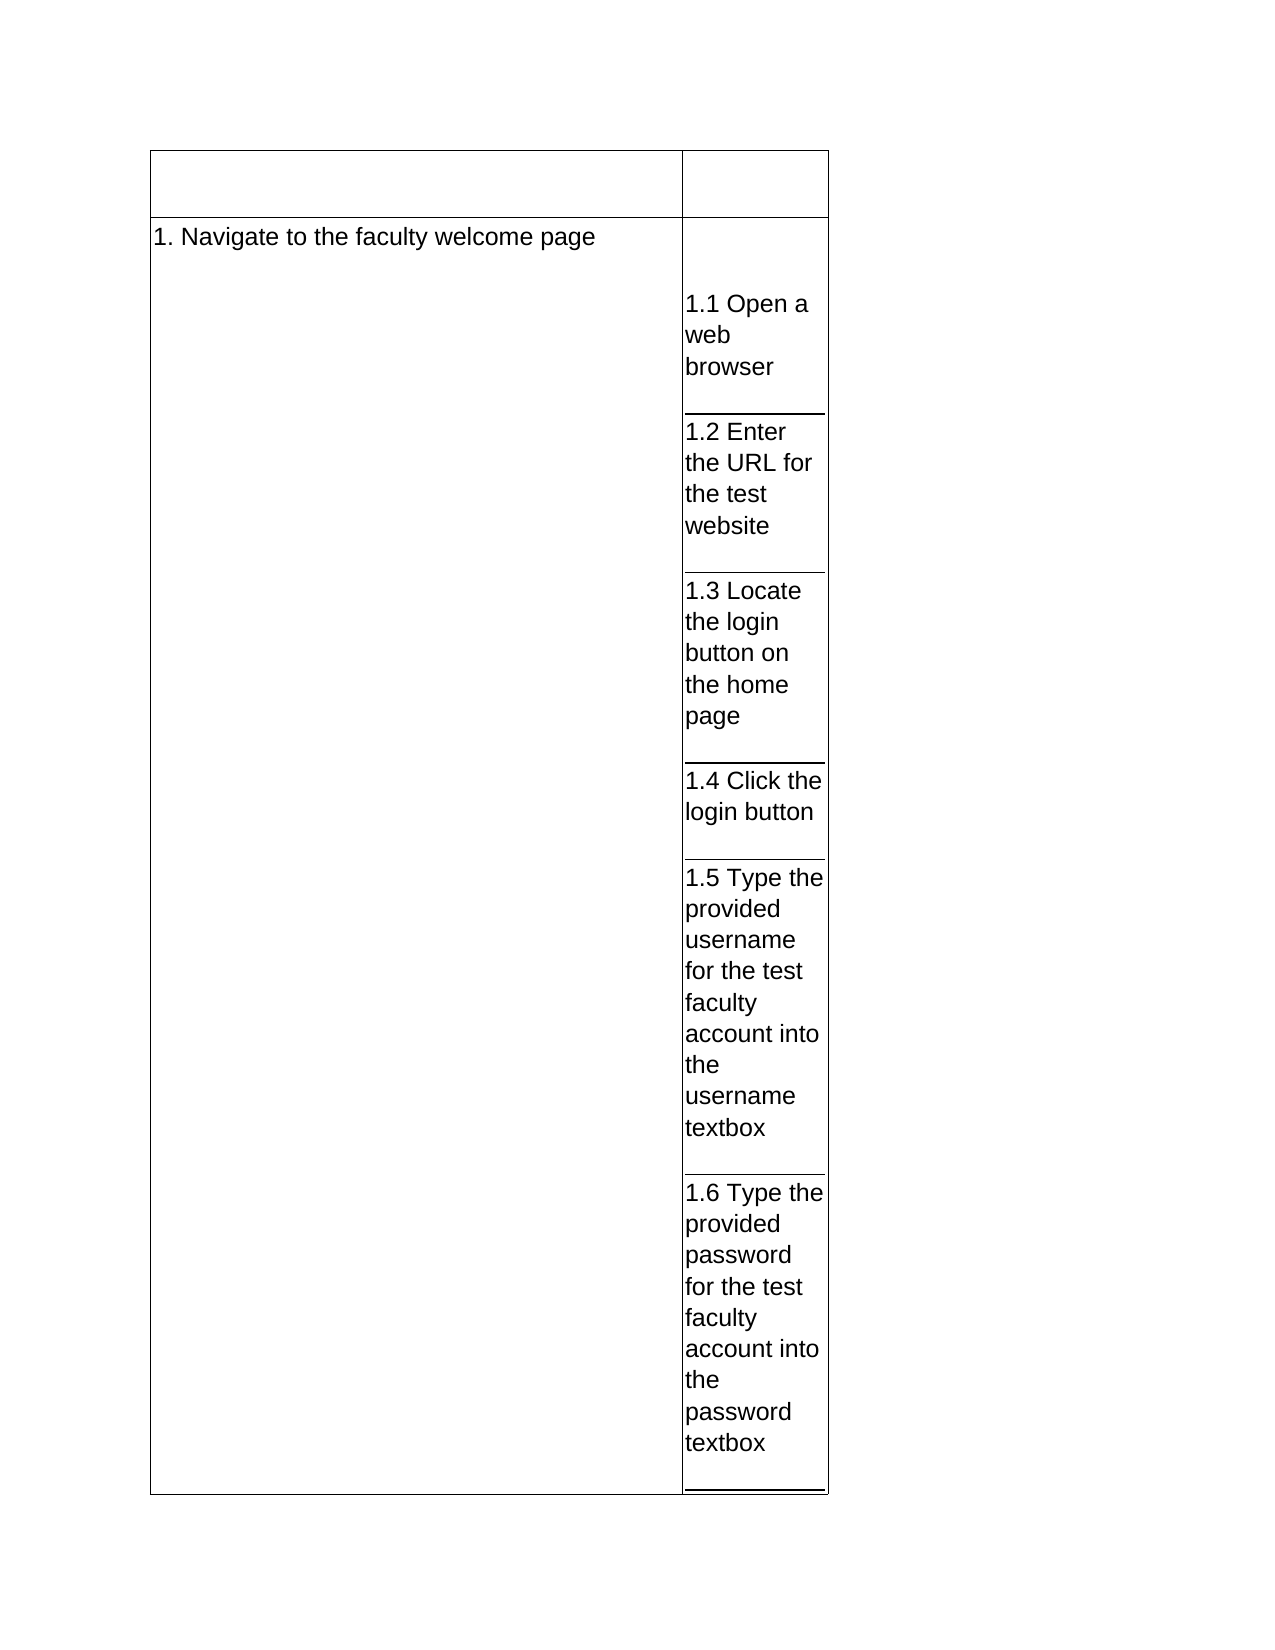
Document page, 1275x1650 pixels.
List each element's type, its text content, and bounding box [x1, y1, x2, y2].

table_header [683, 151, 828, 217]
table_cell 1.3 Locate the login button on the home page [685, 573, 825, 762]
table_cell 1.5 Type the provided username for the test faculty account into the username textbox [685, 860, 825, 1174]
table_header 1.1 Open a web browser [685, 287, 825, 413]
table_header [151, 151, 682, 217]
table_cell 1.4 Click the login button [685, 764, 825, 858]
table_cell [683, 218, 828, 1493]
table_cell 1.2 Enter the URL for the test website [685, 415, 825, 572]
table_cell 1. Navigate to the faculty welcome page [151, 218, 682, 1493]
table_cell 1.6 Type the provided password for the test faculty account into the password textbox [685, 1175, 825, 1489]
